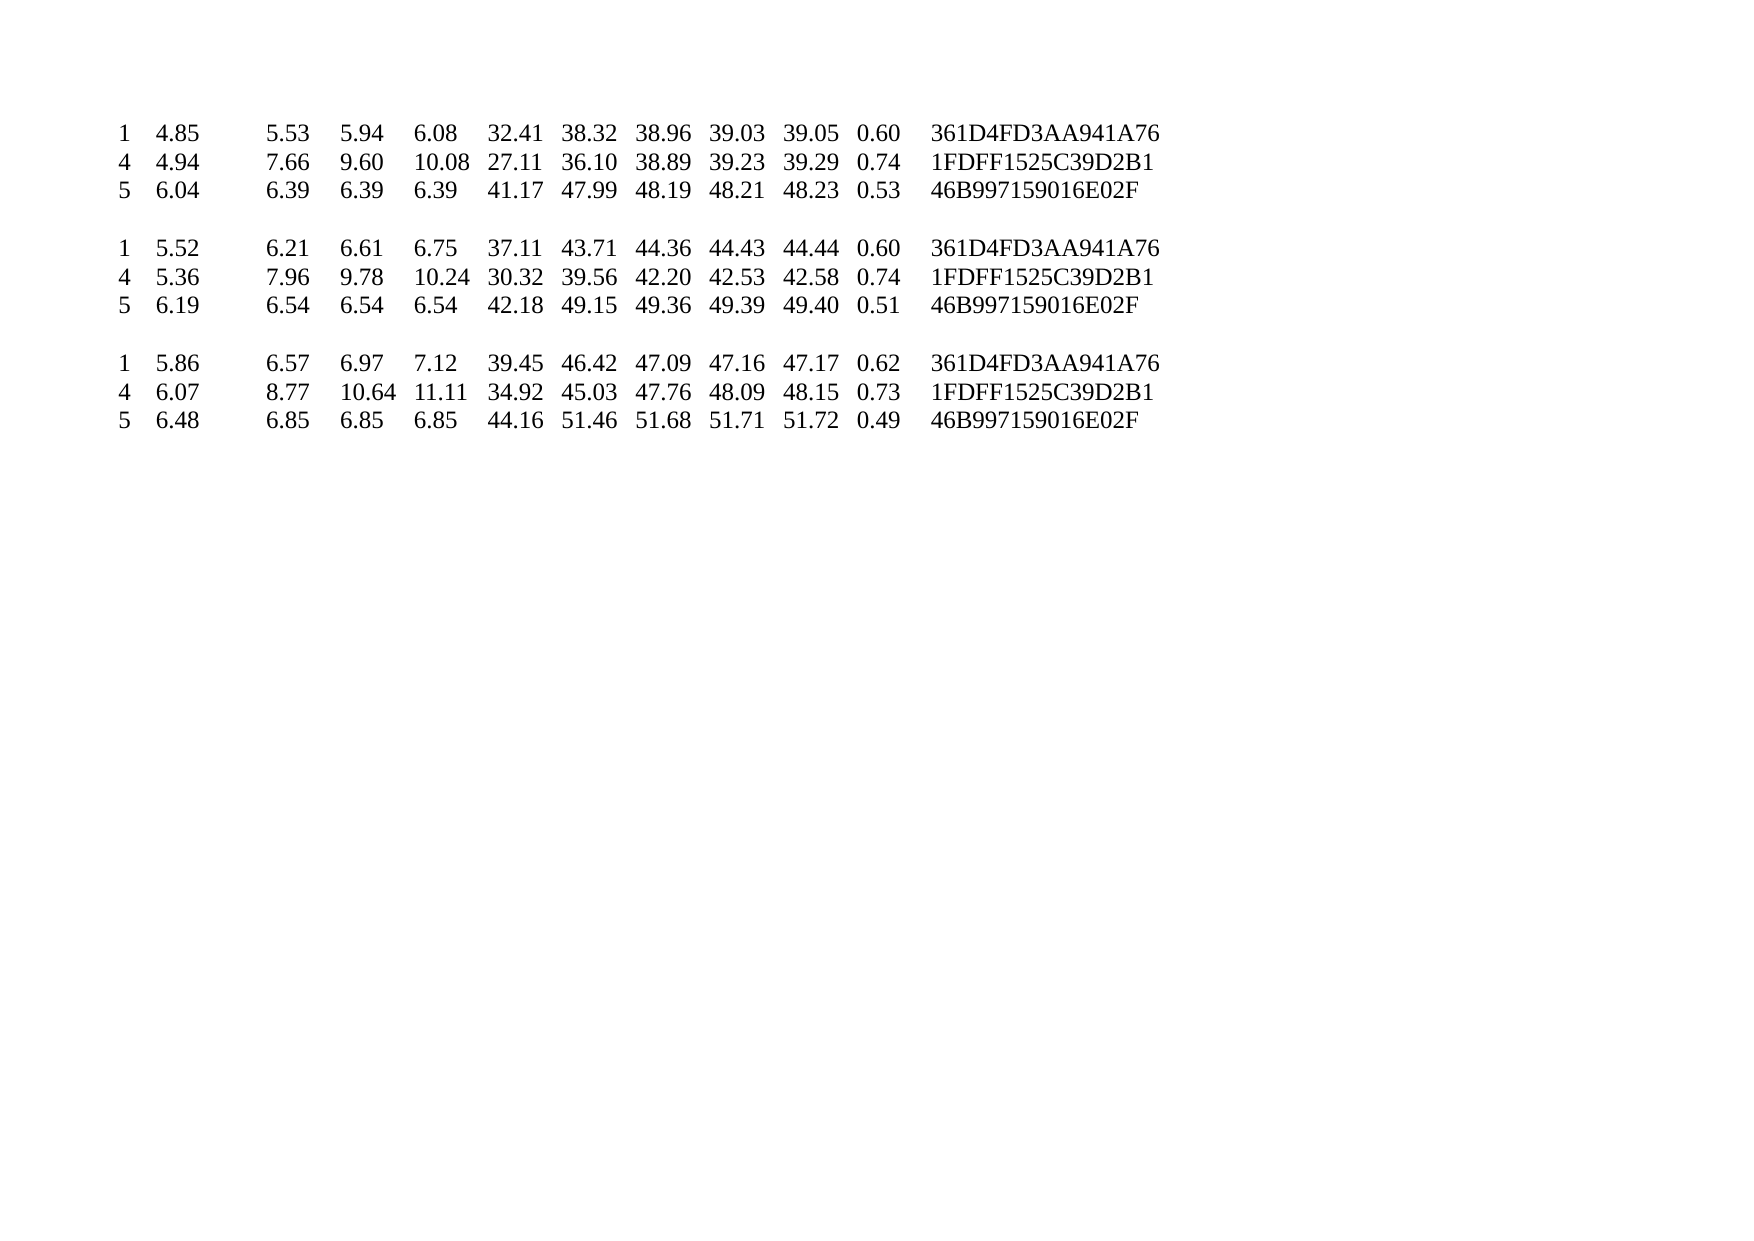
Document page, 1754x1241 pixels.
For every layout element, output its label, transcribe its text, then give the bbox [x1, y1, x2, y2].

text 5 6.04 6.39 6.39 6.39 41.17 47.99 48.19 48.21 48.23 0.53 46B997159016E02F [118, 176, 1636, 204]
text 5 6.48 6.85 6.85 6.85 44.16 51.46 51.68 51.71 51.72 0.49 46B997159016E02F [118, 406, 1636, 434]
text 4 6.07 8.77 10.64 11.11 34.92 45.03 47.76 48.09 48.15 0.73 1FDFF1525C39D2B1 [118, 377, 1636, 406]
text 4 5.36 7.96 9.78 10.24 30.32 39.56 42.20 42.53 42.58 0.74 1FDFF1525C39D2B1 [118, 262, 1636, 291]
text 1 4.85 5.53 5.94 6.08 32.41 38.32 38.96 39.03 39.05 0.60 361D4FD3AA941A76 [118, 118, 1636, 147]
text 1 5.86 6.57 6.97 7.12 39.45 46.42 47.09 47.16 47.17 0.62 361D4FD3AA941A76 [118, 348, 1636, 377]
text 1 5.52 6.21 6.61 6.75 37.11 43.71 44.36 44.43 44.44 0.60 361D4FD3AA941A76 [118, 233, 1636, 262]
text 5 6.19 6.54 6.54 6.54 42.18 49.15 49.36 49.39 49.40 0.51 46B997159016E02F [118, 291, 1636, 319]
text 4 4.94 7.66 9.60 10.08 27.11 36.10 38.89 39.23 39.29 0.74 1FDFF1525C39D2B1 [118, 147, 1636, 176]
